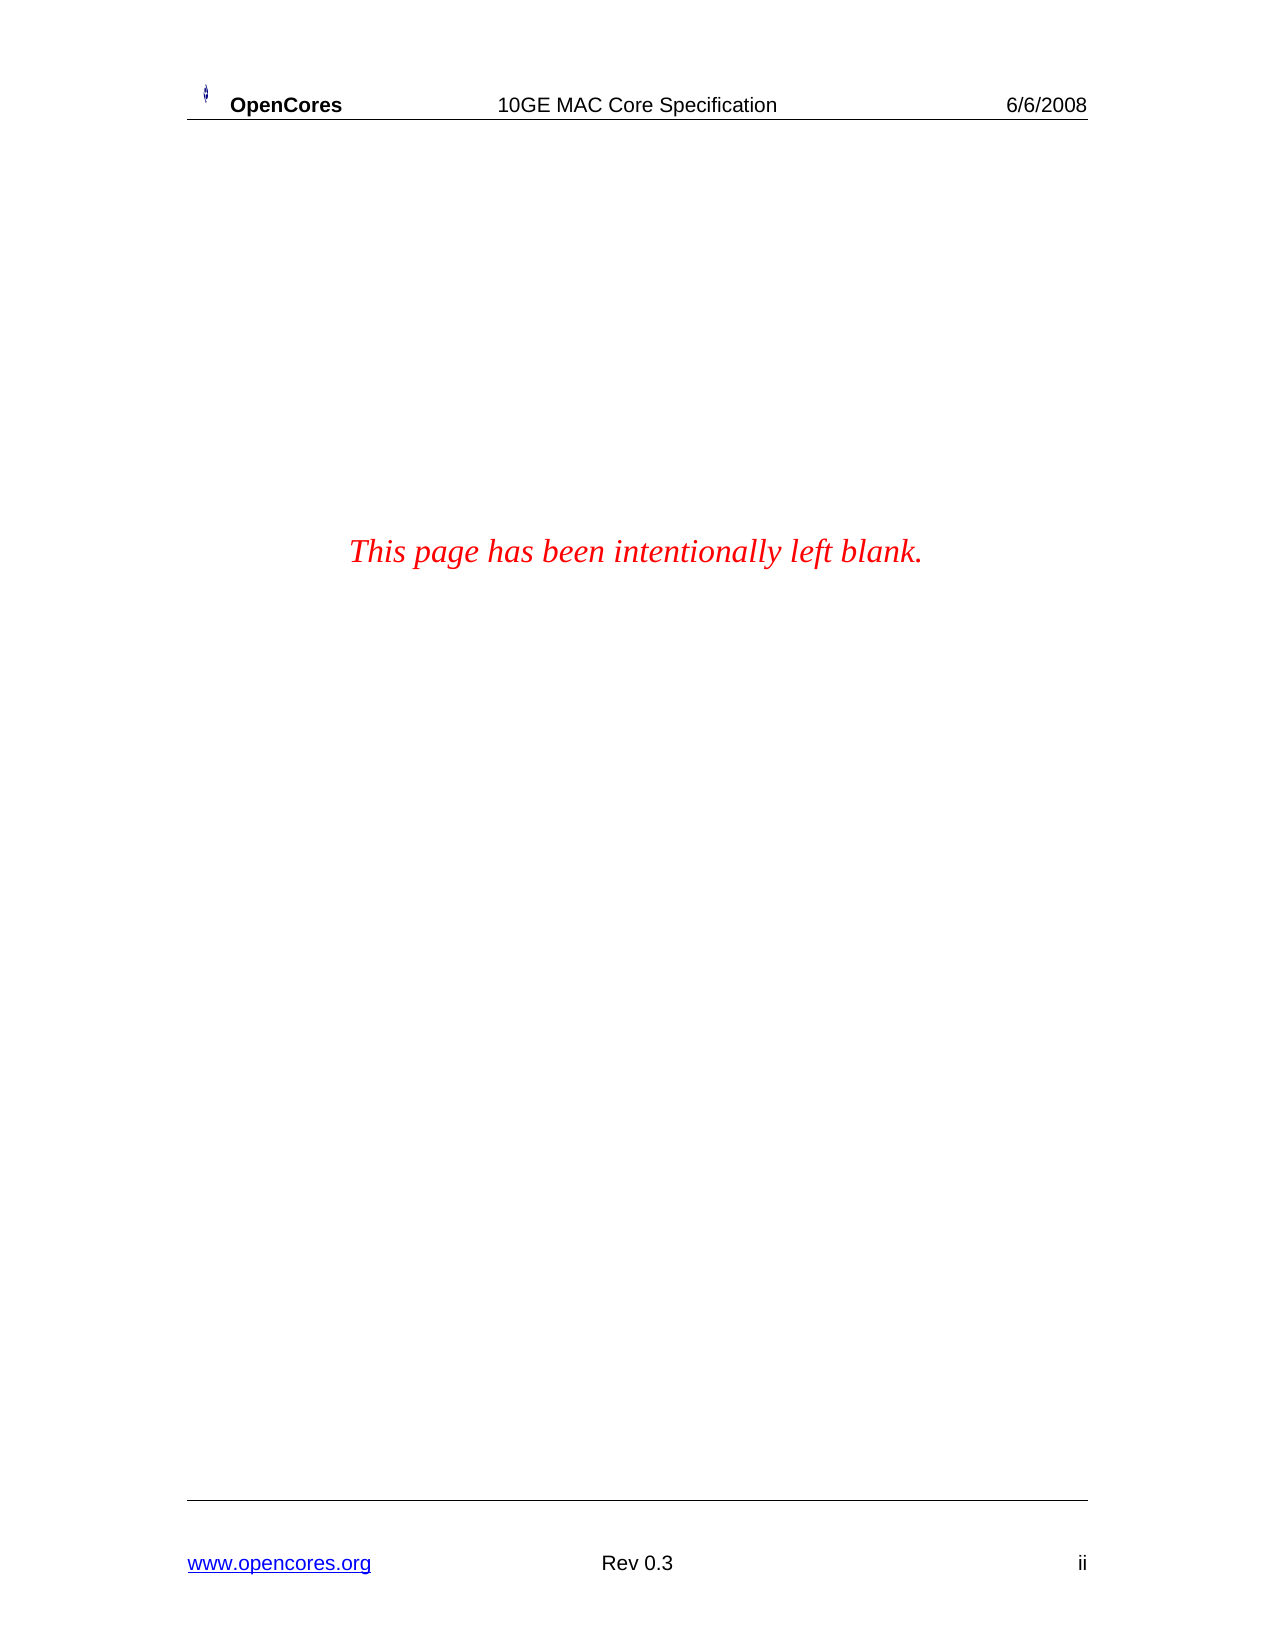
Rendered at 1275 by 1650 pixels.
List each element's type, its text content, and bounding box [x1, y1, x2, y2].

text This page has been intentionally left blank. [187, 531, 1087, 569]
